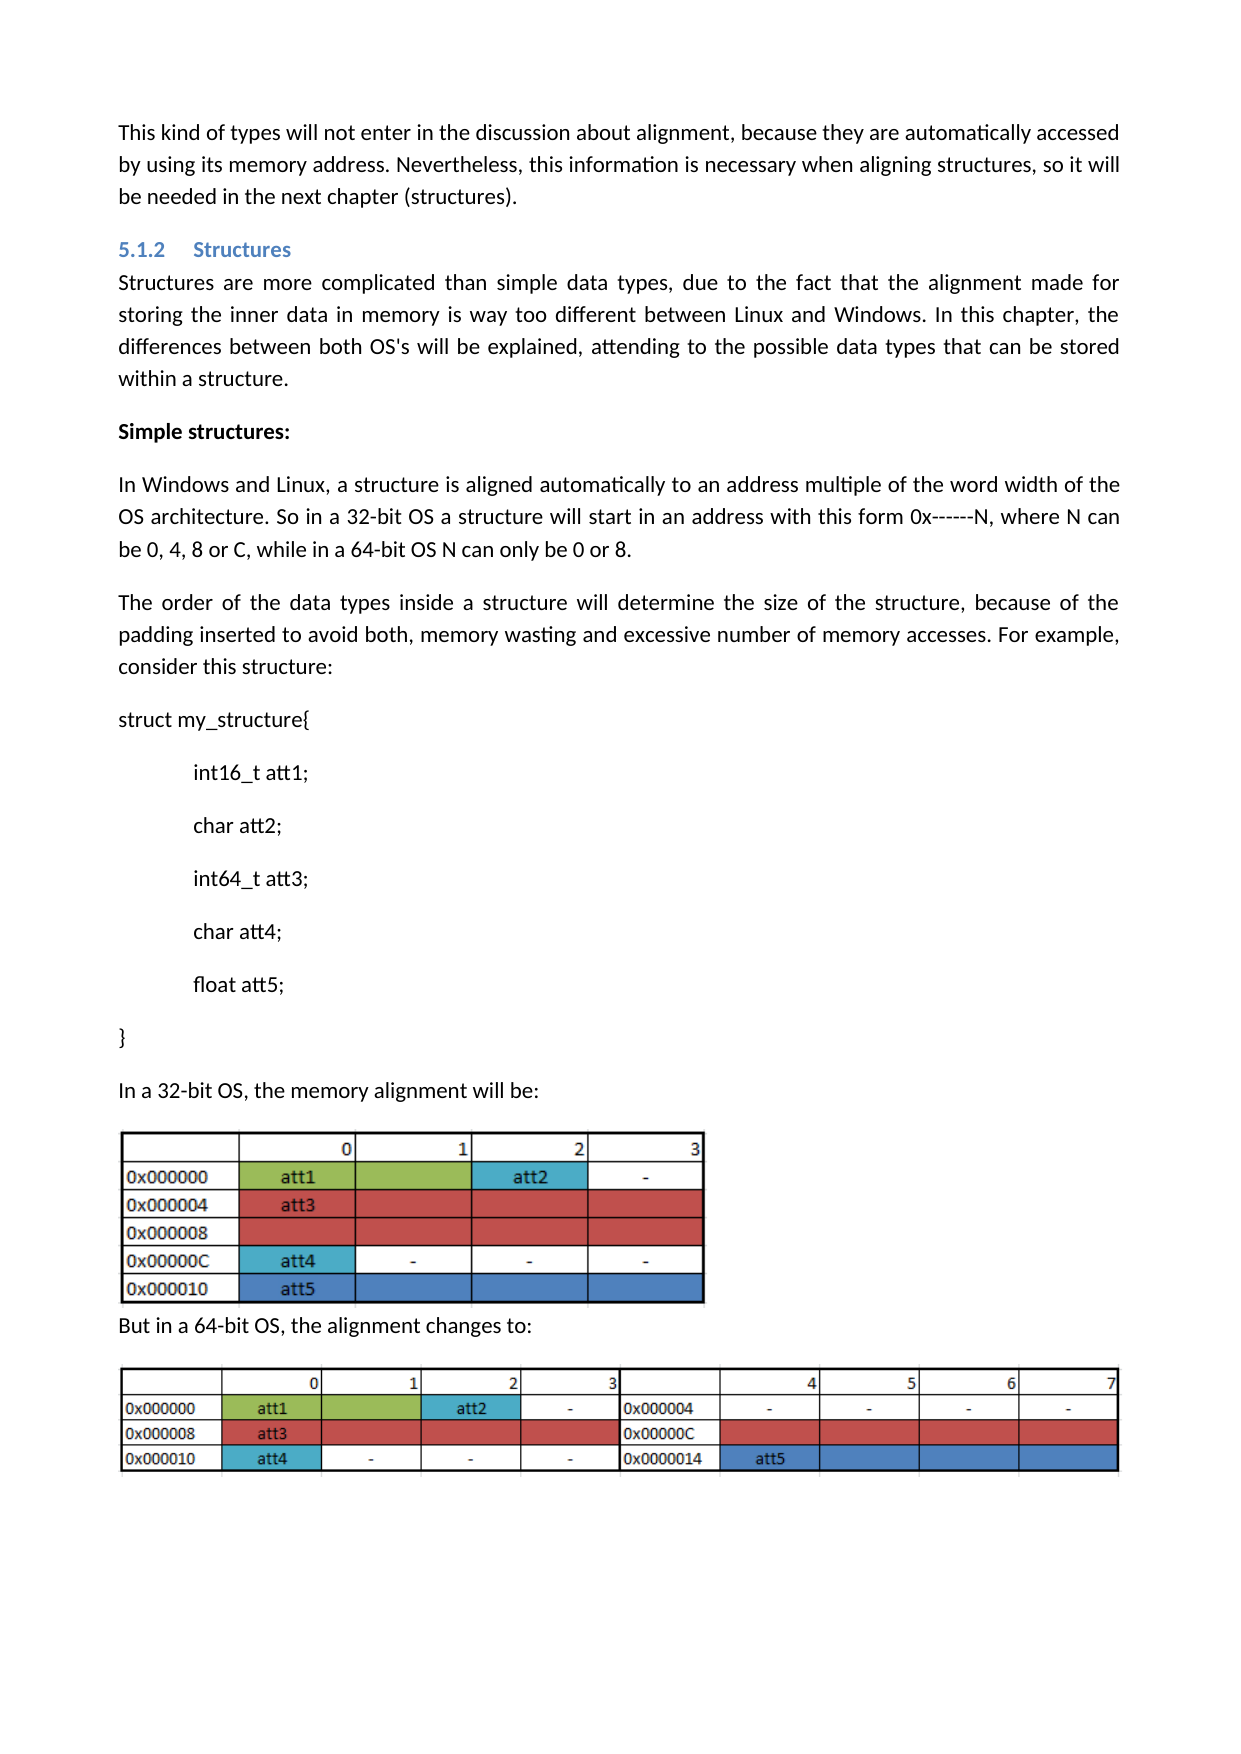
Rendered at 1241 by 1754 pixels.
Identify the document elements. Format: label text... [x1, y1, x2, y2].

text In a 32-bit OS, the memory alignment will be: [118, 1076, 1122, 1104]
text Structures are more complicated than simple data types, due to the fact that the alignment made for storing the inner data in memory is way too different between Linux and Windows. In this chapter, the differences between both OS's will be explained, attending to the possible data types that can be stored within a structure. [118, 268, 1122, 392]
picture [118, 1129, 708, 1308]
text int64_t att3; [118, 864, 1122, 892]
text int16_t att1; [118, 758, 1122, 786]
picture [118, 1364, 1123, 1477]
text In Windows and Linux, a structure is aligned automatically to an address multiple of the word width of the OS architecture. So in a 32-bit OS a structure will start in an address with this form 0x------N, where N can be 0, 4, 8 or C, while in a 64-bit OS N can only be 0 or 8. [118, 470, 1122, 563]
text This kind of types will not enter in the discussion about alignment, because they are automatically accessed by using its memory address. Nevertheless, this information is necessary when aligning structures, so it will be needed in the next chapter (structures). [118, 118, 1122, 211]
text char att2; [118, 811, 1122, 839]
text } [118, 1023, 1122, 1051]
text The order of the data types inside a structure will determine the size of the structure, because of the padding inserted to avoid both, memory wasting and excessive number of memory accesses. For example, consider this structure: [118, 588, 1122, 680]
text struct my_structure{ [118, 705, 1122, 733]
text char att4; [118, 917, 1122, 945]
text Simple structures: [118, 417, 1122, 445]
subtitle Structures [118, 236, 1122, 263]
text float att5; [118, 970, 1122, 998]
text But in a 64-bit OS, the alignment changes to: [118, 1129, 1122, 1339]
